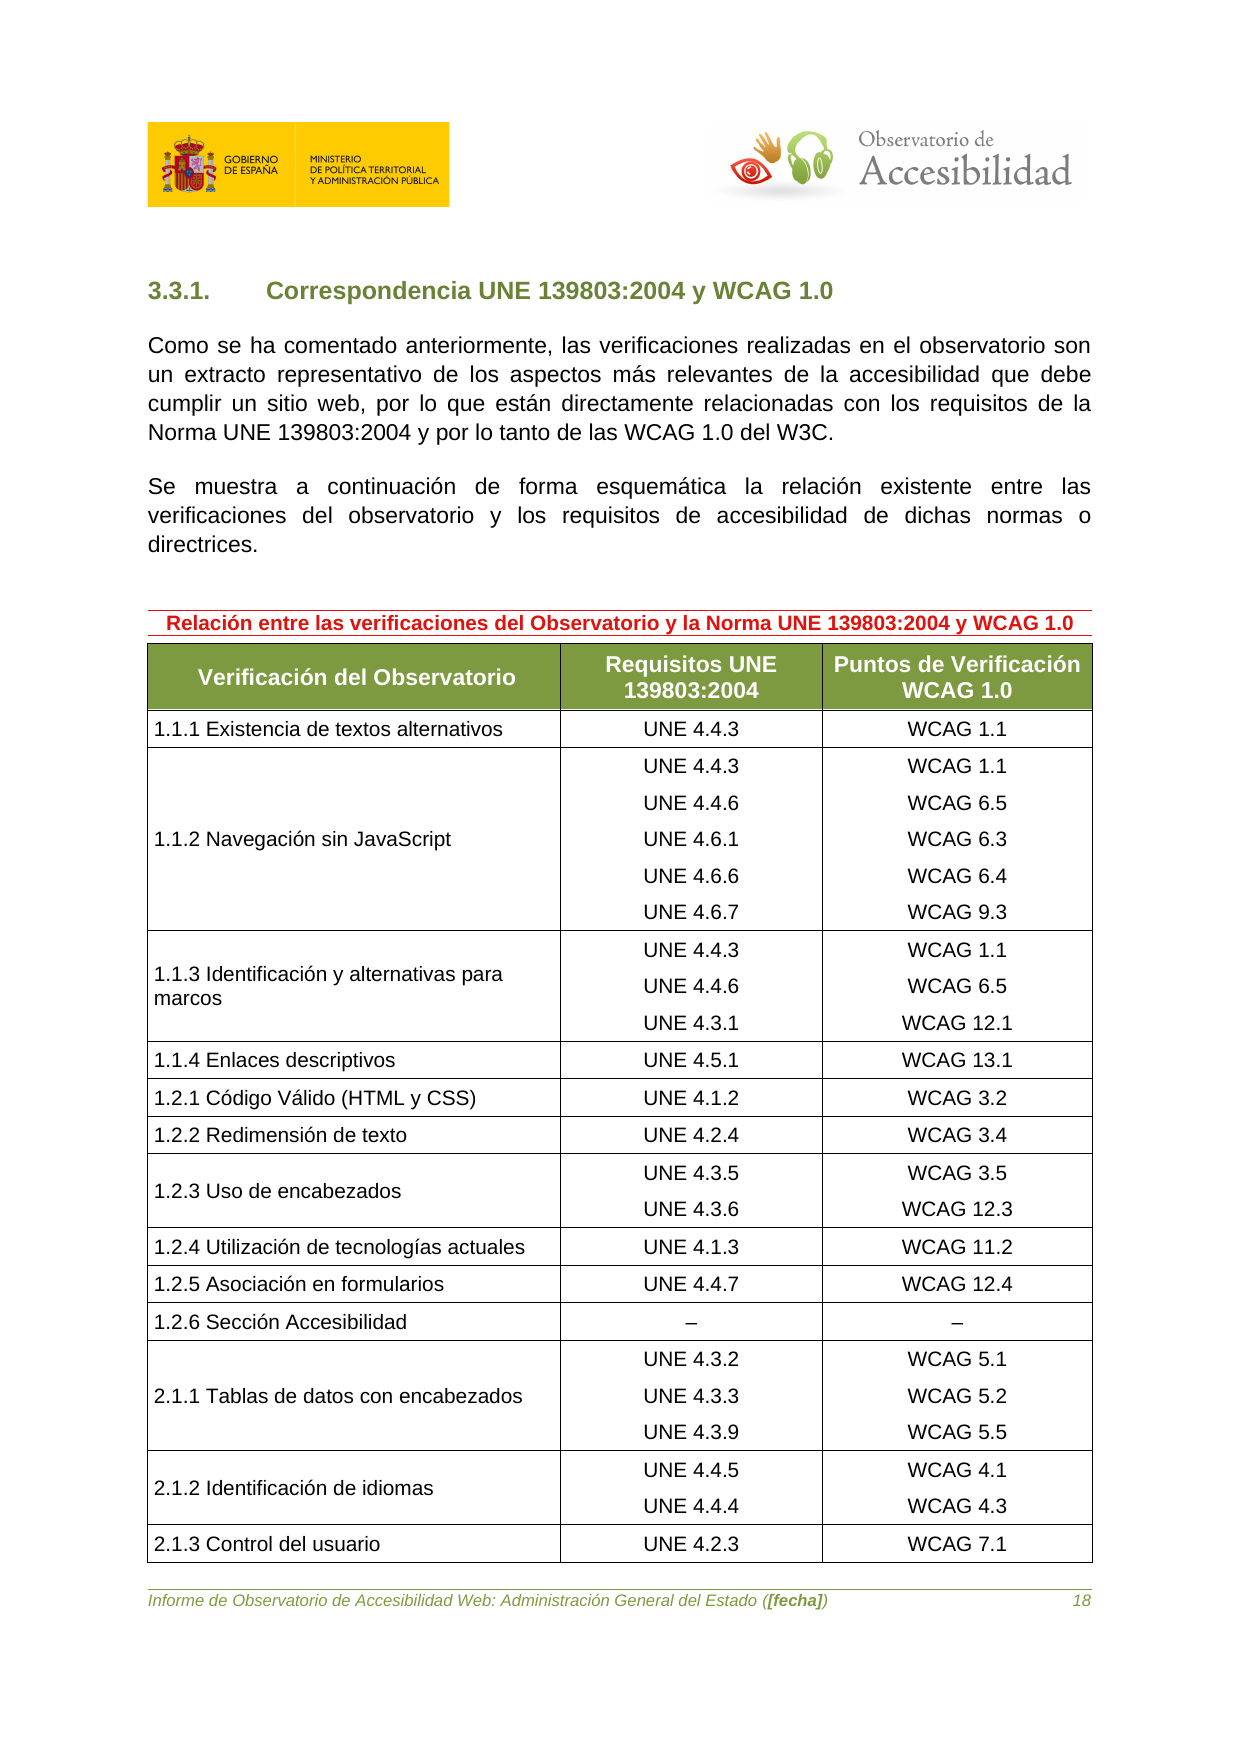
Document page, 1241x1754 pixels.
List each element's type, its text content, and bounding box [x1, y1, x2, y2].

table_cell – [561, 1303, 822, 1340]
list Correspondencia UNE 139803:2004 y WCAG 1.0 [148, 276, 1092, 304]
table_cell UNE 4.1.3 [561, 1228, 822, 1265]
table_cell 1.2.4 Utilización de tecnologías actuales [148, 1228, 560, 1265]
table_cell WCAG 3.4 [823, 1117, 1092, 1153]
table_cell 1.1.3 Identificación y alternativas para marcos [148, 931, 560, 1041]
table_cell 1.1.2 Navegación sin JavaScript [148, 748, 560, 930]
table_cell – [823, 1303, 1092, 1340]
text Relación entre las verificaciones del Observatorio y la Norma UNE 139803:2004 y WCAG 1.0 [148, 611, 1092, 635]
table_cell WCAG 11.2 [823, 1228, 1092, 1265]
table_cell UNE 4.4.3 UNE 4.4.6 UNE 4.6.1 UNE 4.6.6 UNE 4.6.7 [561, 748, 822, 930]
table_cell WCAG 3.5 WCAG 12.3 [823, 1154, 1092, 1227]
table_cell UNE 4.4.5 UNE 4.4.4 [561, 1451, 822, 1524]
text Se muestra a continuación de forma esquemática la relación existente entre las verificaciones del observatorio y los requisitos de accesibilidad de dichas normas o directrices. [148, 473, 1092, 557]
table_header Puntos de Verificación WCAG 1.0 [823, 644, 1092, 709]
table_cell 1.2.3 Uso de encabezados [148, 1154, 560, 1227]
table_cell 2.1.1 Tablas de datos con encabezados [148, 1341, 560, 1450]
table_cell UNE 4.2.3 [561, 1525, 822, 1562]
table_cell UNE 4.5.1 [561, 1042, 822, 1078]
table_cell UNE 4.2.4 [561, 1117, 822, 1153]
table_cell 2.1.2 Identificación de idiomas [148, 1451, 560, 1524]
table_cell UNE 4.4.3 UNE 4.4.6 UNE 4.3.1 [561, 931, 822, 1041]
table_cell 1.2.5 Asociación en formularios [148, 1266, 560, 1302]
table_cell UNE 4.1.2 [561, 1079, 822, 1116]
table_cell WCAG 13.1 [823, 1042, 1092, 1078]
text Como se ha comentado anteriormente, las verificaciones realizadas en el observatorio son un extracto representativo de los aspectos más relevantes de la accesibilidad que debe cumplir un sitio web, por lo que están directamente relacionadas con los requisitos de la Norma UNE 139803:2004 y por lo tanto de las WCAG 1.0 del W3C. [148, 332, 1092, 446]
table_cell 2.1.3 Control del usuario [148, 1525, 560, 1562]
table_cell UNE 4.4.3 [561, 711, 822, 747]
table_cell 1.2.1 Código Válido (HTML y CSS) [148, 1079, 560, 1116]
table_cell WCAG 1.1 [823, 711, 1092, 747]
table_cell 1.2.2 Redimensión de texto [148, 1117, 560, 1153]
table_cell WCAG 4.1 WCAG 4.3 [823, 1451, 1092, 1524]
table_header Verificación del Observatorio [148, 644, 560, 709]
table_cell 1.1.1 Existencia de textos alternativos [148, 711, 560, 747]
table_header Requisitos UNE 139803:2004 [561, 644, 822, 709]
table_cell WCAG 12.4 [823, 1266, 1092, 1302]
table_cell WCAG 1.1 WCAG 6.5 WCAG 6.3 WCAG 6.4 WCAG 9.3 [823, 748, 1092, 930]
table_cell UNE 4.3.5 UNE 4.3.6 [561, 1154, 822, 1227]
table_cell WCAG 7.1 [823, 1525, 1092, 1562]
table_cell 1.1.4 Enlaces descriptivos [148, 1042, 560, 1078]
table_cell UNE 4.3.2 UNE 4.3.3 UNE 4.3.9 [561, 1341, 822, 1450]
table_cell 1.2.6 Sección Accesibilidad [148, 1303, 560, 1340]
table_cell WCAG 1.1 WCAG 6.5 WCAG 12.1 [823, 931, 1092, 1041]
table_cell UNE 4.4.7 [561, 1266, 822, 1302]
table_cell WCAG 5.1 WCAG 5.2 WCAG 5.5 [823, 1341, 1092, 1450]
table_cell WCAG 3.2 [823, 1079, 1092, 1116]
